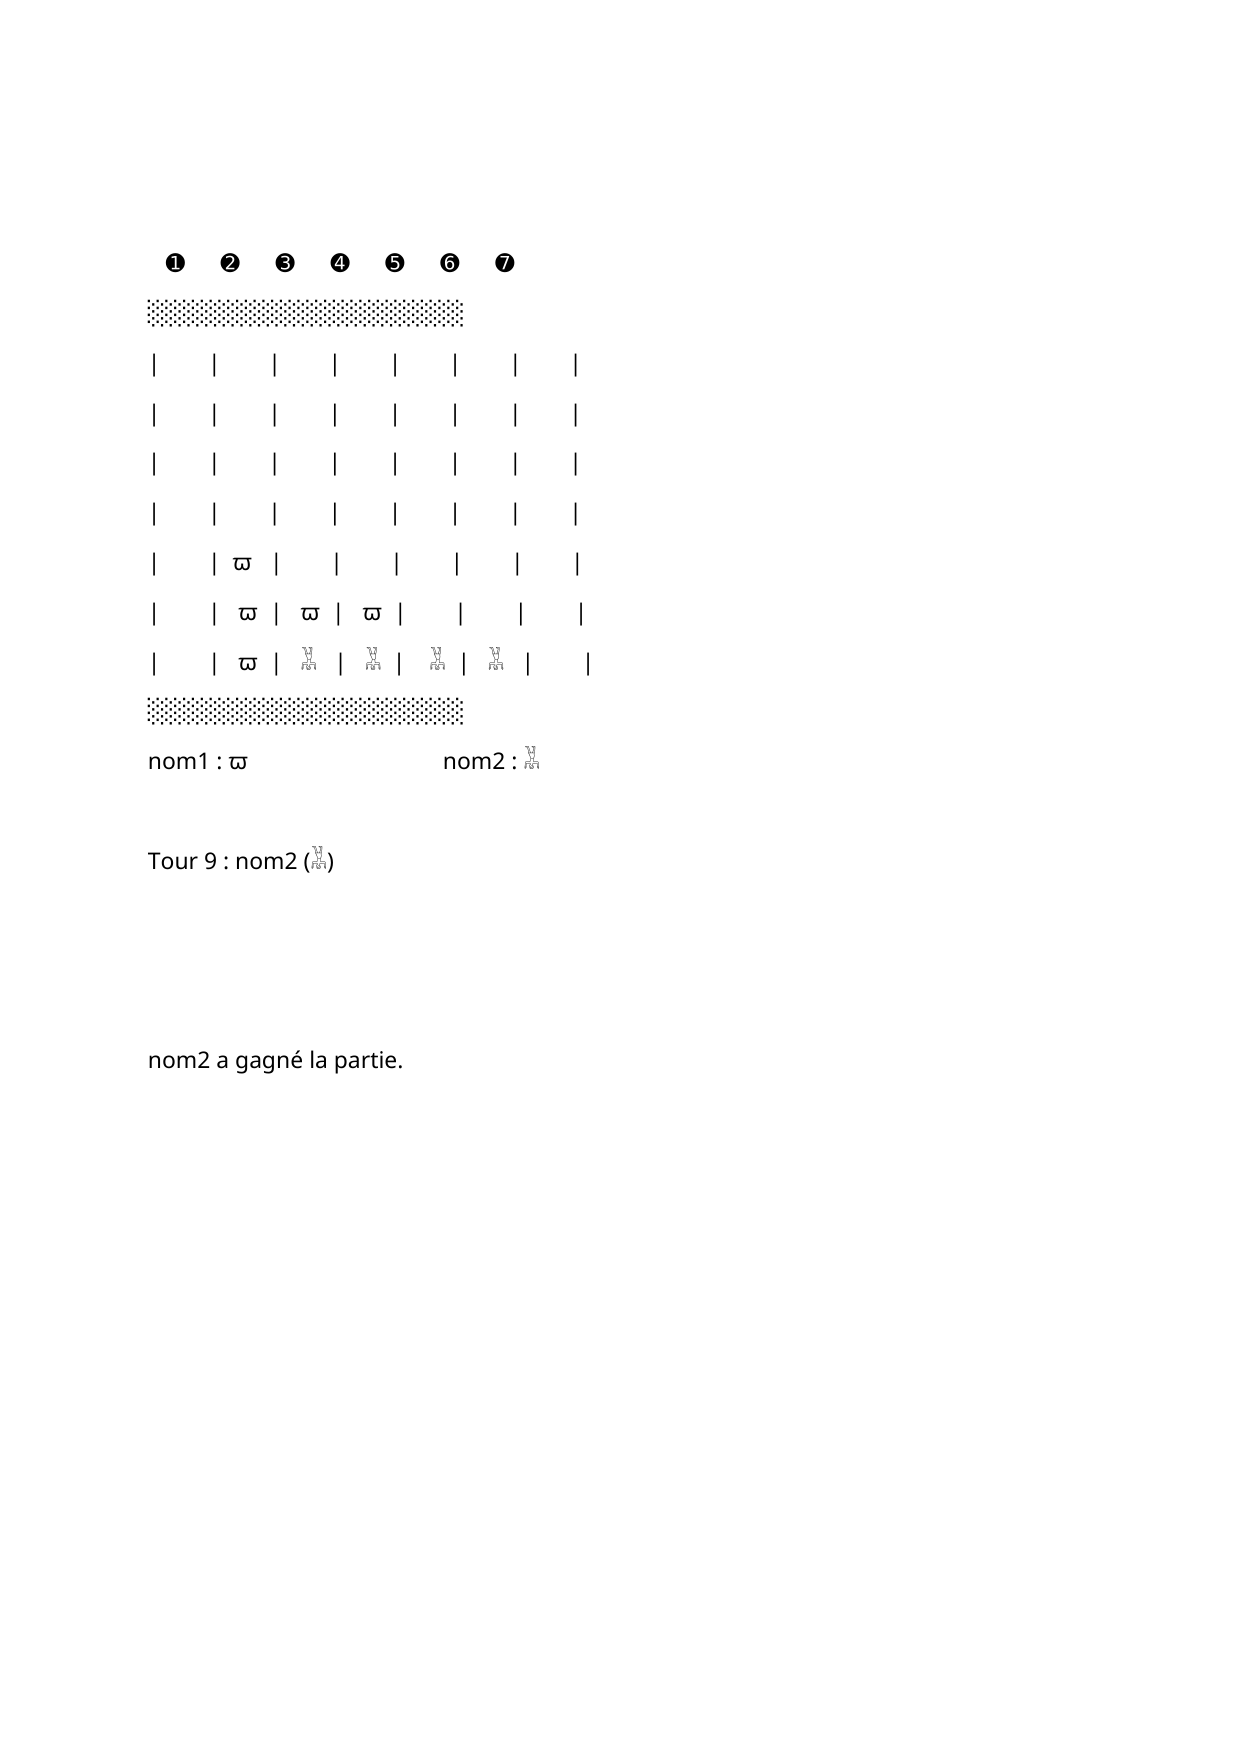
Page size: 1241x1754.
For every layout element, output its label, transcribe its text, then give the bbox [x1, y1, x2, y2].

text ░░░░░░░░░░░░░░░░░░ [148, 695, 1093, 727]
text | | | | | | | | [148, 347, 1093, 378]
text | | ϖ | | | | | | [148, 546, 1093, 577]
text nom1 : ϖ nom2 : 𓀡 [148, 745, 1093, 776]
text nom2 a gagné la partie. [148, 1044, 1093, 1075]
text | | | | | | | | [148, 397, 1093, 428]
text Tour 9 : nom2 (𓀡) [148, 845, 1093, 876]
text | | ϖ | 𓀡 | 𓀡 | 𓀡 | 𓀡 | | [148, 646, 1093, 677]
text | | | | | | | | [148, 496, 1093, 527]
text | | ϖ | ϖ | ϖ | | | | [148, 596, 1093, 627]
text | | | | | | | | [148, 446, 1093, 478]
text ░░░░░░░░░░░░░░░░░░ [148, 297, 1093, 328]
text ➊ ➋ ➌ ➍ ➎ ➏ ➐ [148, 247, 1093, 278]
